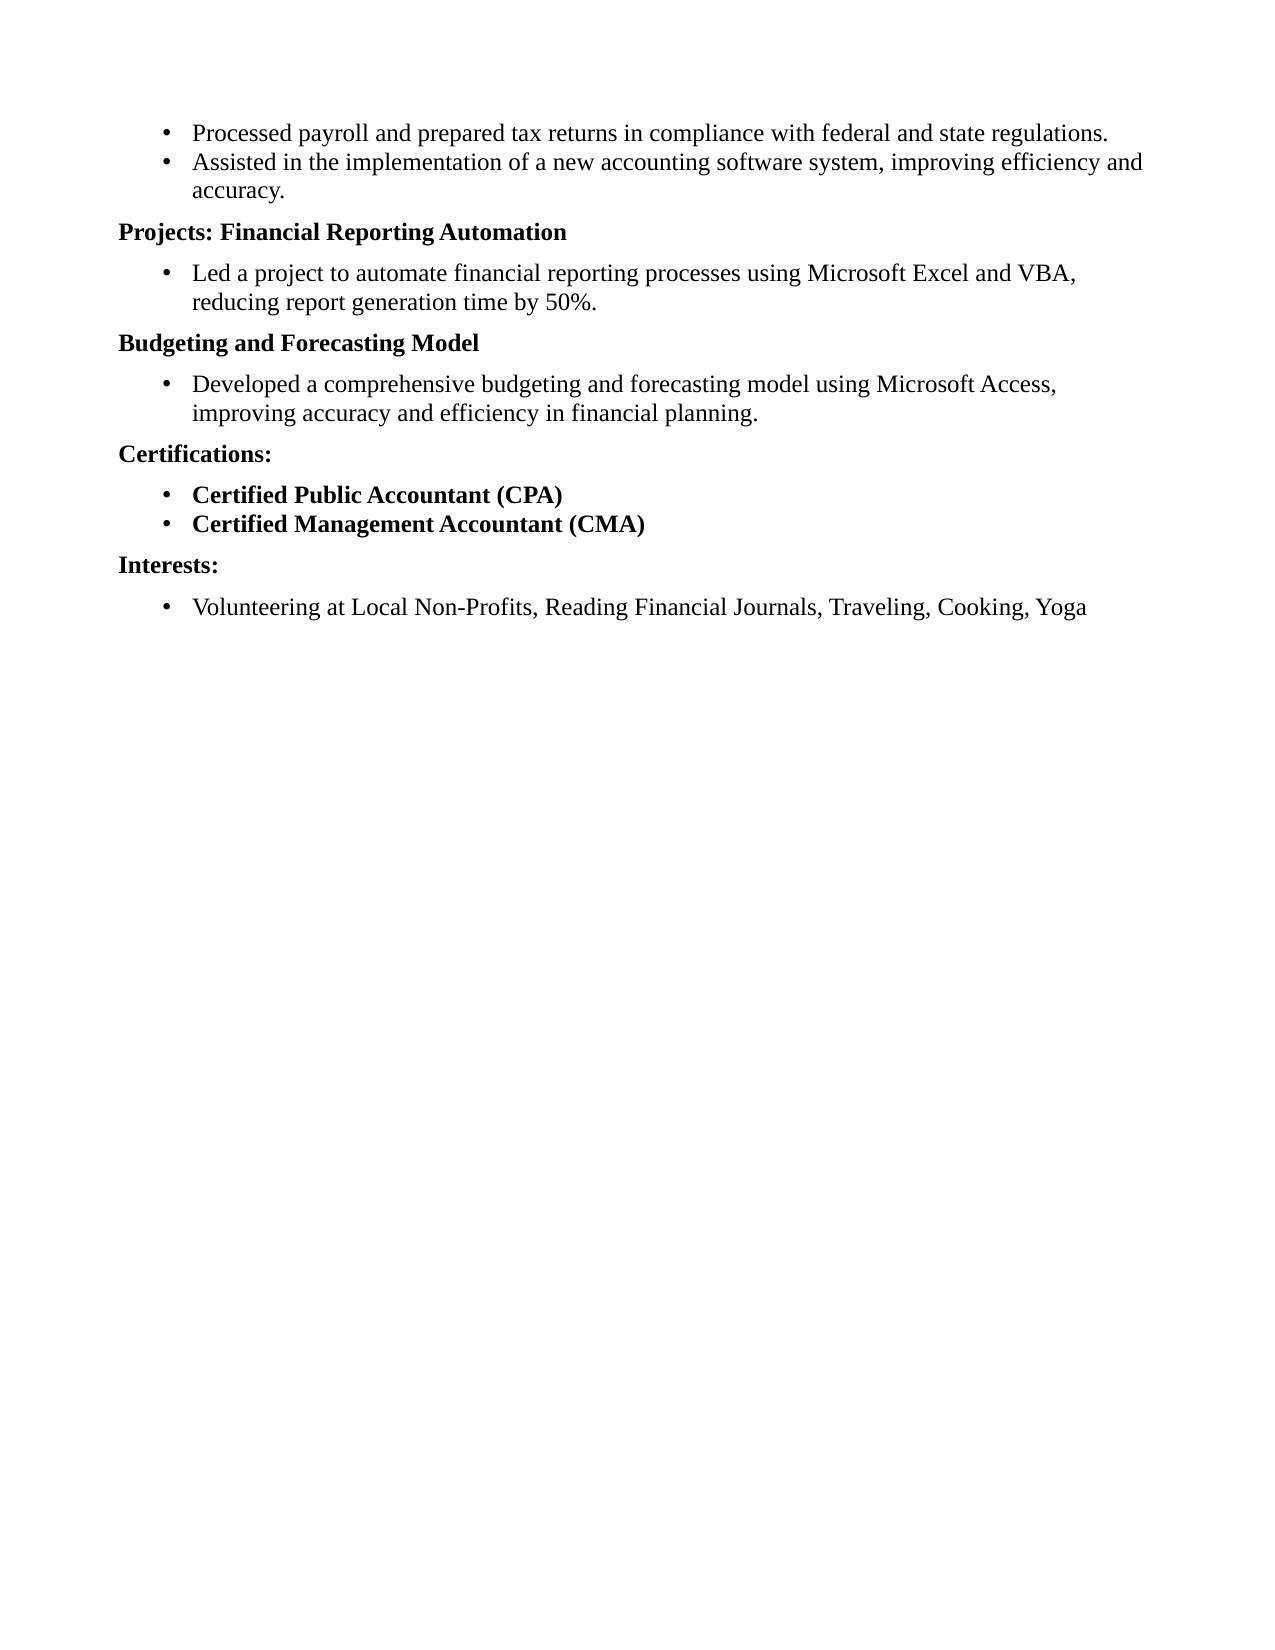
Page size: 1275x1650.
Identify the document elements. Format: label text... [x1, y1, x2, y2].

list Developed a comprehensive budgeting and forecasting model using Microsoft Access, improving accuracy and efficiency in financial planning. [162, 369, 1157, 427]
list Volunteering at Local Non-Profits, Reading Financial Journals, Traveling, Cooking, Yoga [162, 592, 1157, 621]
list Certified Public Accountant (CPA) [162, 481, 1157, 509]
list Certified Management Accountant (CMA) [162, 509, 1157, 538]
list Assisted in the implementation of a new accounting software system, improving efficiency and accuracy. [162, 147, 1157, 204]
text Projects: Financial Reporting Automation [118, 217, 1157, 246]
list Led a project to automate financial reporting processes using Microsoft Excel and VBA, reducing report generation time by 50%. [162, 258, 1157, 316]
text Certifications: [118, 439, 1157, 468]
list Processed payroll and prepared tax returns in compliance with federal and state regulations. [162, 118, 1157, 147]
text Budgeting and Forecasting Model [118, 328, 1157, 357]
text Interests: [118, 551, 1157, 579]
